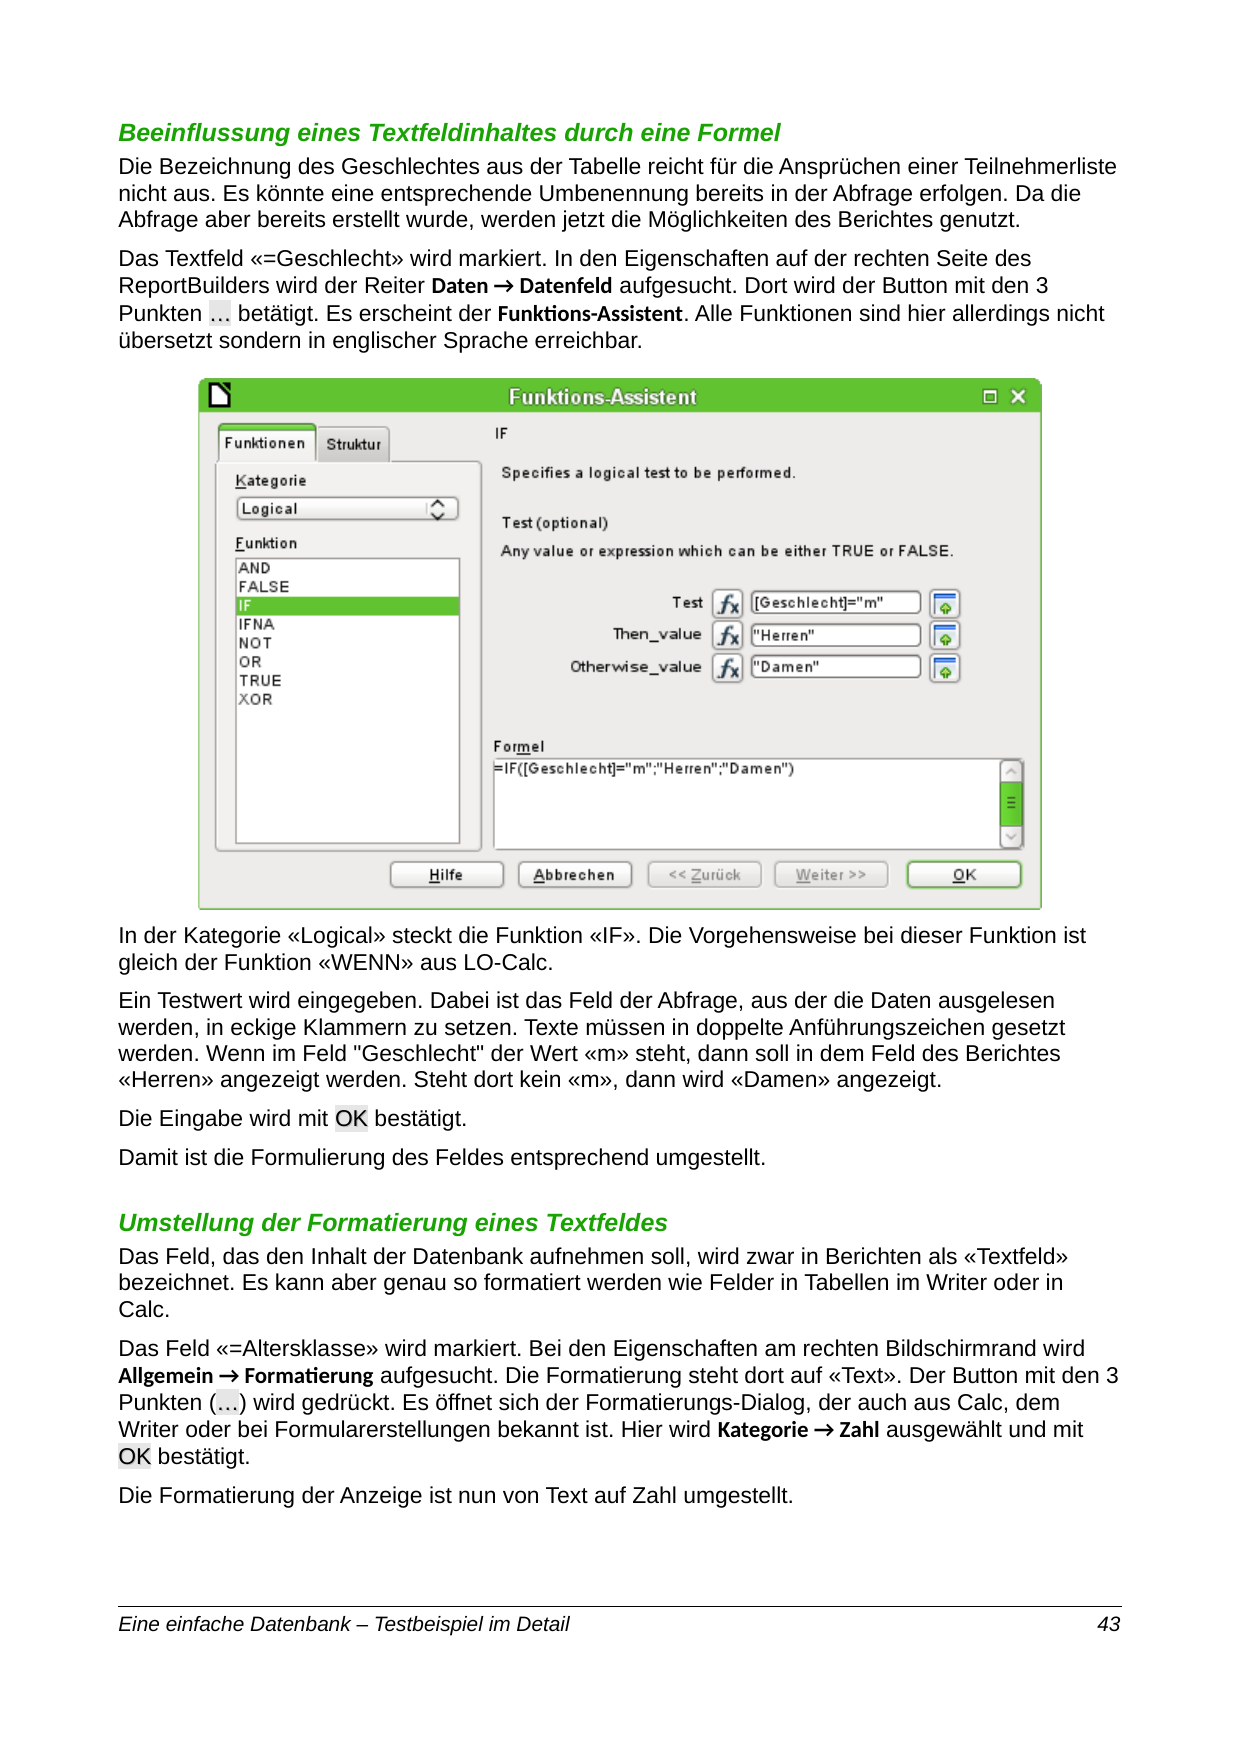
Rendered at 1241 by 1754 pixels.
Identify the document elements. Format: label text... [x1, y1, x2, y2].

text Ein Testwert wird eingegeben. Dabei ist das Feld der Abfrage, aus der die Daten ausgelesen werden, in eckige Klammern zu setzen. Texte müssen in doppelte Anführungszeichen gesetzt werden. Wenn im Feld "Geschlecht" der Wert «m» steht, dann soll in dem Feld des Berichtes «Herren» angezeigt werden. Steht dort kein «m», dann wird «Damen» angezeigt. [118, 987, 1122, 1093]
text Das Feld, das den Inhalt der Datenbank aufnehmen soll, wird zwar in Berichten als «Textfeld» bezeichnet. Es kann aber genau so formatiert werden wie Felder in Tabellen im Writer oder in Calc. [118, 1243, 1122, 1322]
text Das Textfeld «=Geschlecht» wird markiert. In den Eigenschaften auf der rechten Seite des ReportBuilders wird der Reiter Daten → Datenfeld aufgesucht. Dort wird der Button mit den 3 Punkten … betätigt. Es erscheint der Funktions-Assistent. Alle Funktionen sind hier allerdings nicht übersetzt sondern in englischer Sprache erreichbar. [118, 245, 1122, 353]
subtitle Umstellung der Formatierung eines Textfeldes [118, 1208, 1122, 1237]
text Die Eingabe wird mit OK bestätigt. [368, 1105, 1122, 1132]
text Damit ist die Formulierung des Feldes entsprechend umgestellt. [118, 1144, 1122, 1170]
subtitle Beeinflussung eines Textfeldinhaltes durch eine Formel [118, 118, 1122, 147]
text Die Eingabe wird mit OK bestätigt. [118, 1105, 335, 1132]
text Die Formatierung der Anzeige ist nun von Text auf Zahl umgestellt. [118, 1482, 1122, 1508]
picture [198, 378, 1042, 910]
text Die Bezeichnung des Geschlechtes aus der Tabelle reicht für die Ansprüchen einer Teilnehmerliste nicht aus. Es könnte eine entsprechende Umbenennung bereits in der Abfrage erfolgen. Da die Abfrage aber bereits erstellt wurde, werden jetzt die Möglichkeiten des Berichtes genutzt. [118, 153, 1122, 232]
text In der Kategorie «Logical» steckt die Funktion «IF». Die Vorgehensweise bei dieser Funktion ist gleich der Funktion «WENN» aus LO-Calc. [118, 922, 1122, 975]
text Das Feld «=Altersklasse» wird markiert. Bei den Eigenschaften am rechten Bildschirmrand wird Allgemein → Formatierung aufgesucht. Die Formatierung steht dort auf «Text». Der Button mit den 3 Punkten (…) wird gedrückt. Es öffnet sich der Formatierungs-Dialog, der auch aus Calc, dem Writer oder bei Formularerstellungen bekannt ist. Hier wird Kategorie → Zahl ausgewählt und mit OK bestätigt. [118, 1334, 1122, 1469]
